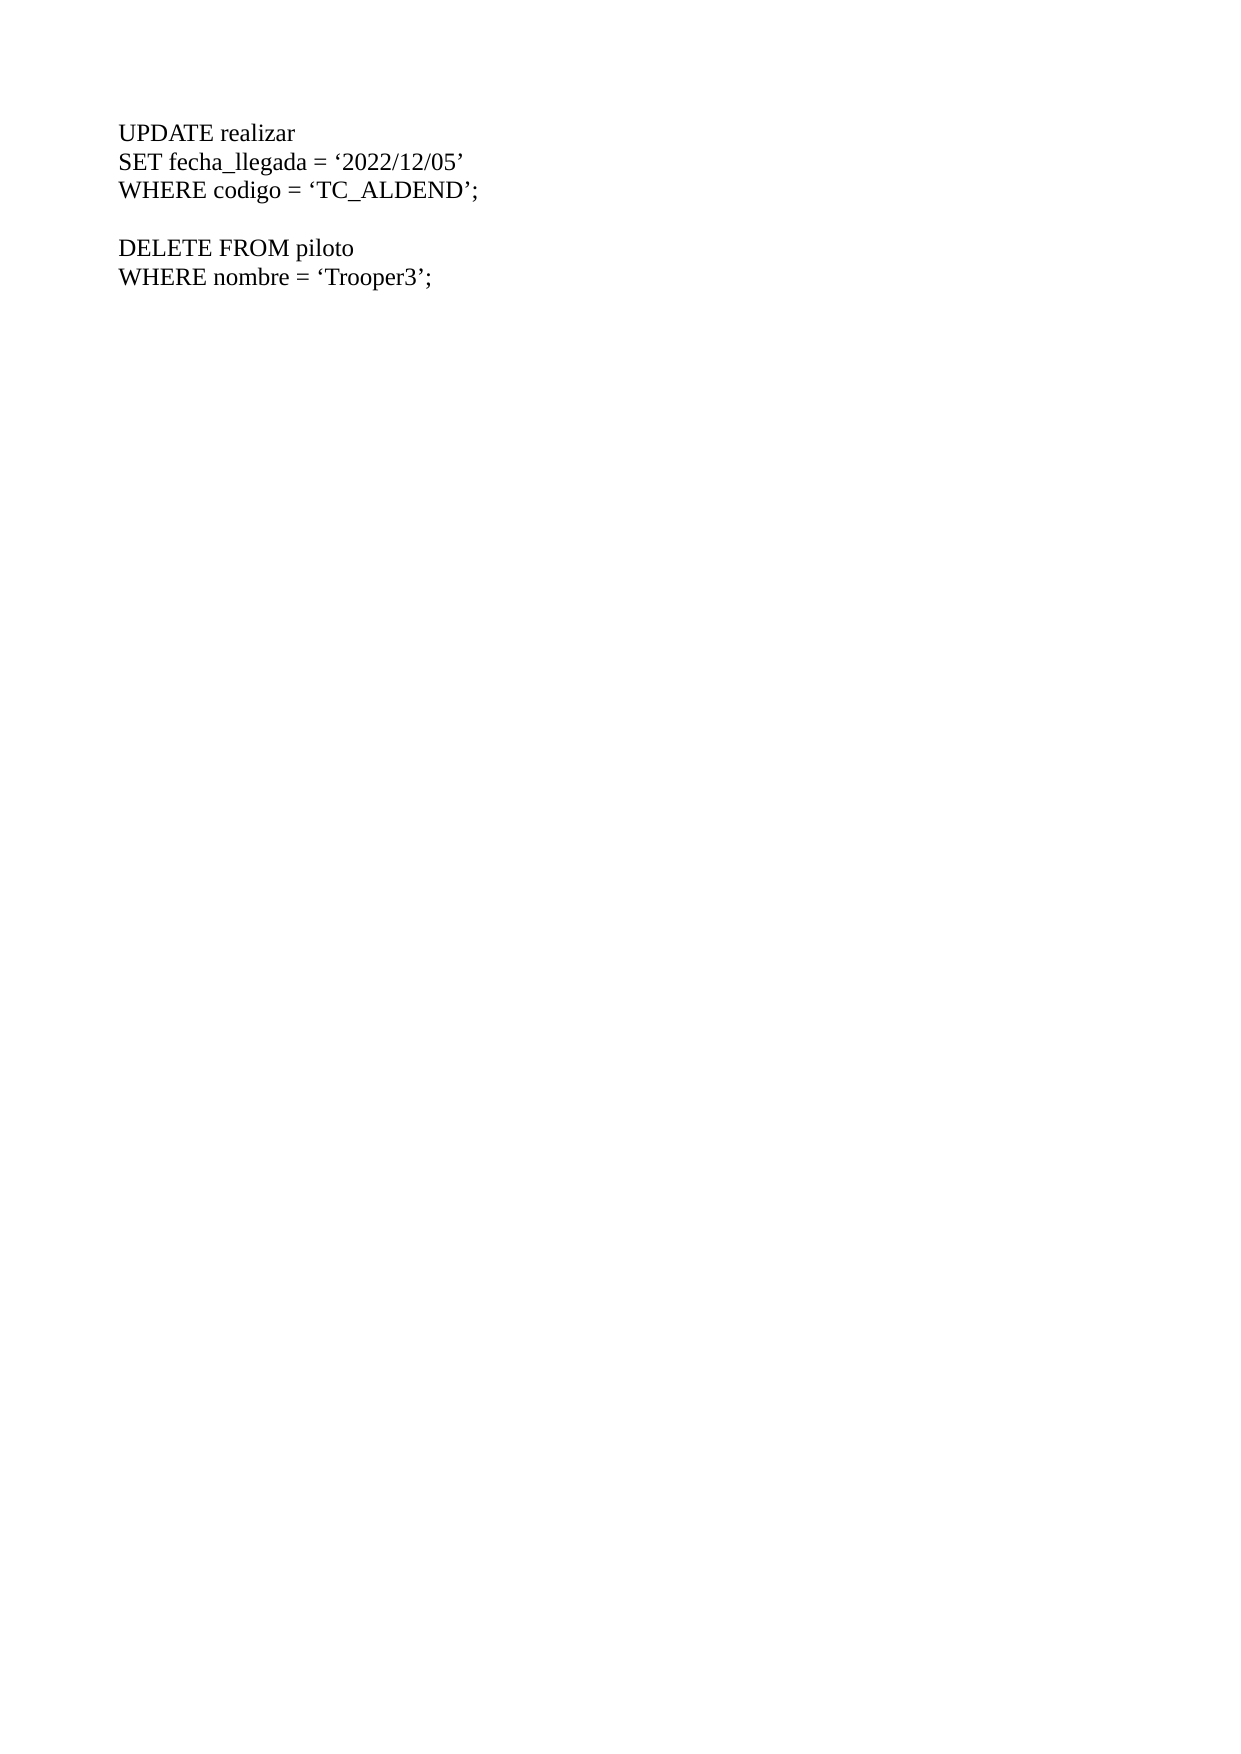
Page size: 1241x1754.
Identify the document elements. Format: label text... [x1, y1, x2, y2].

text SET fecha_llegada = ‘2022/12/05’ [118, 147, 1122, 176]
text WHERE nombre = ‘Trooper3’; [118, 262, 1122, 291]
text UPDATE realizar [118, 118, 1122, 147]
text WHERE codigo = ‘TC_ALDEND’; [118, 176, 1122, 204]
text DELETE FROM piloto [118, 233, 1122, 262]
